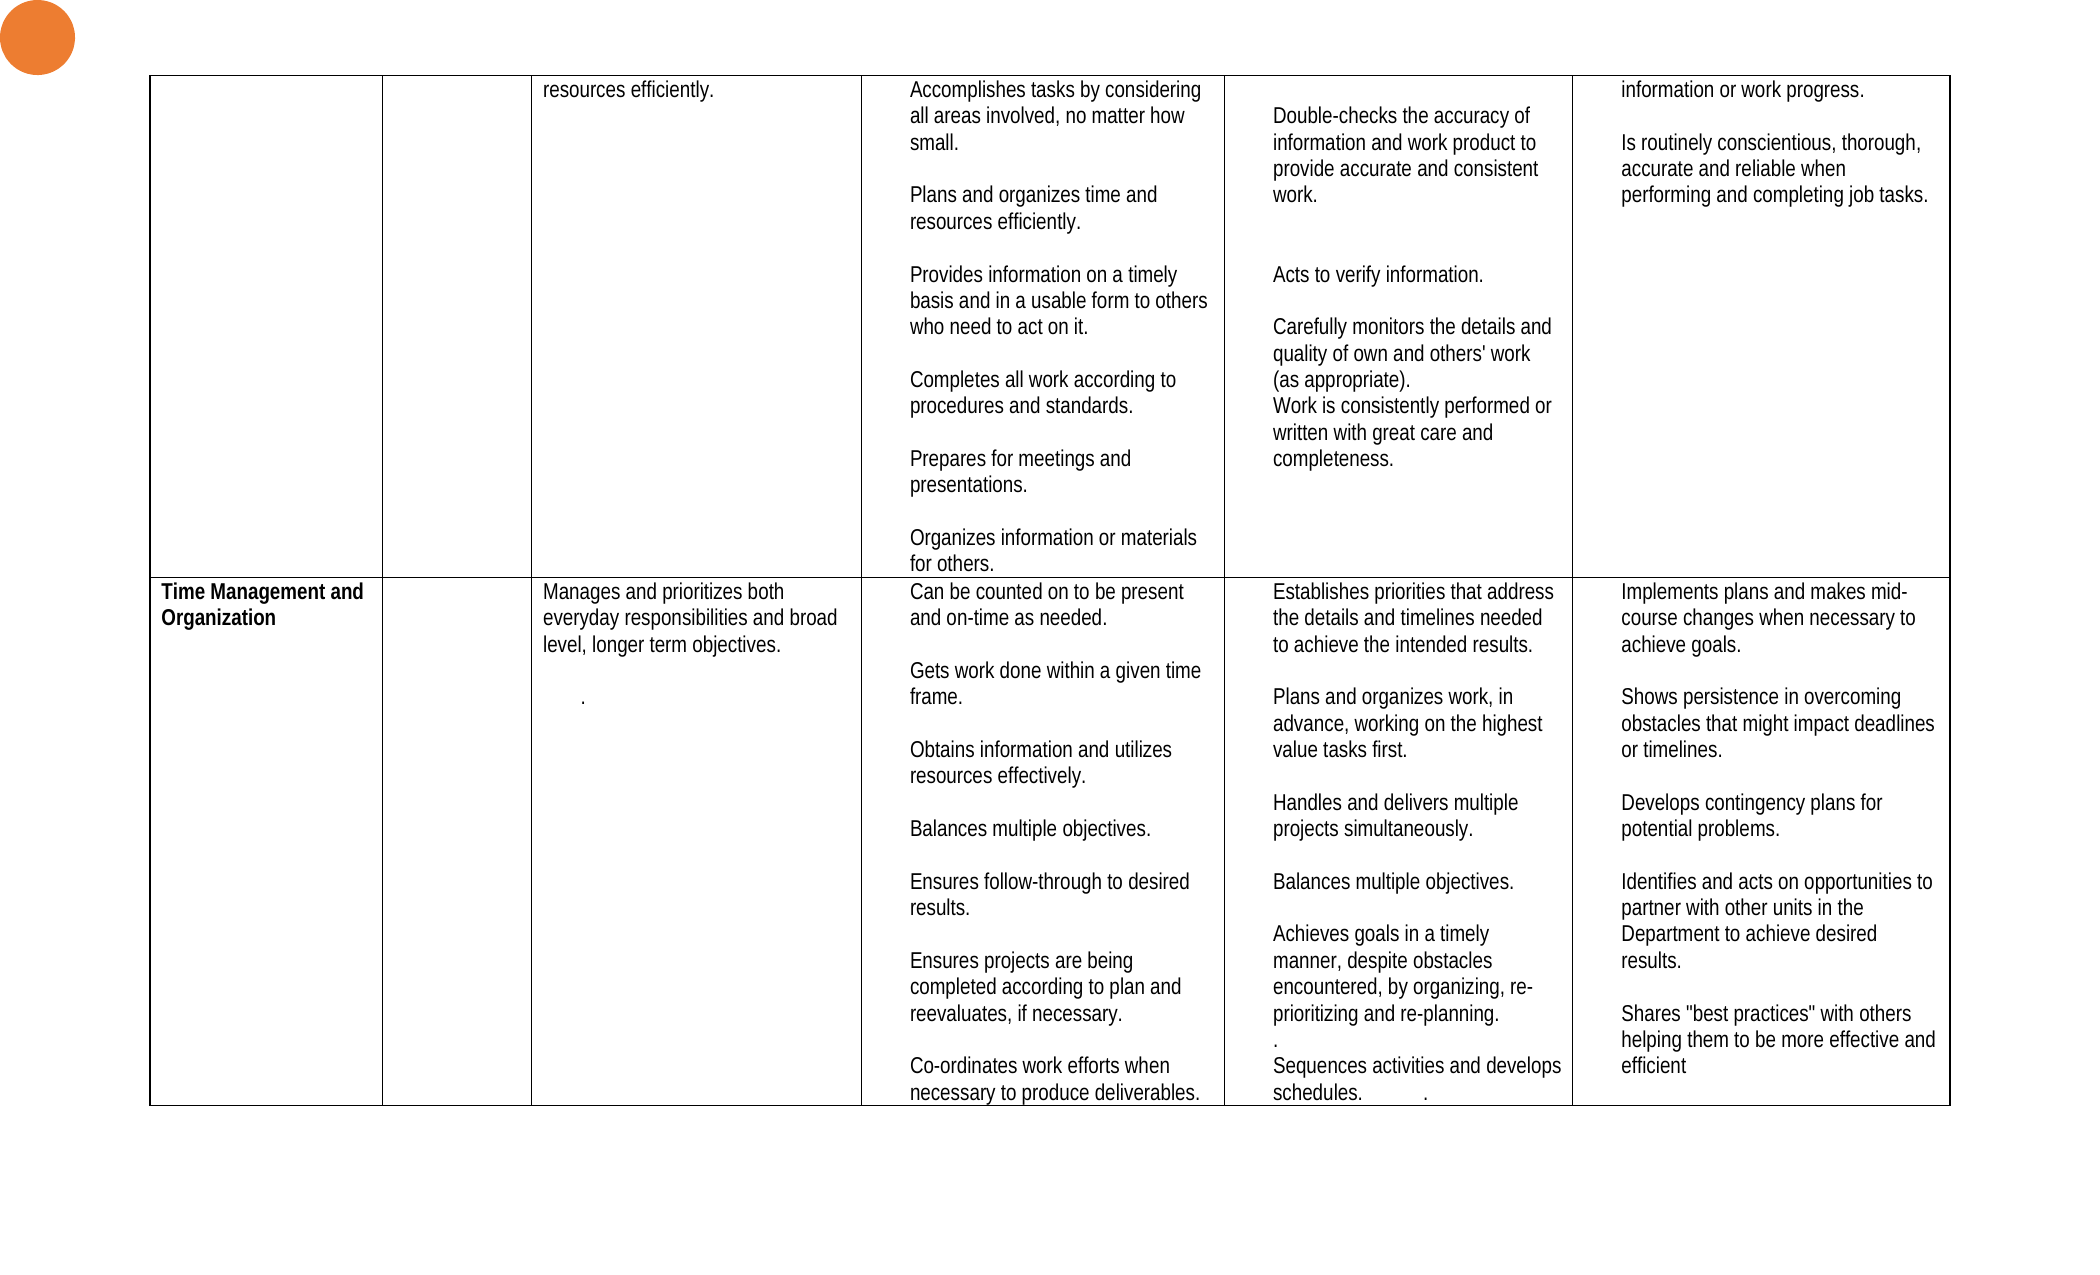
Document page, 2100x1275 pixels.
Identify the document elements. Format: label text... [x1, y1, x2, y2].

table_cell Can be counted on to be present and on-time as needed. Gets work done within a given time frame. Obtains information and utilizes resources effectively. Balances multiple objectives. Ensures follow-through to desired results. Ensures projects are being completed according to plan and reevaluates, if necessary. Co-ordinates work efforts when necessary to produce deliverables. [862, 578, 1224, 1105]
table_cell [383, 578, 531, 1105]
table_cell information or work progress. Is routinely conscientious, thorough, accurate and reliable when performing and completing job tasks. [1573, 76, 1949, 577]
table_cell [383, 76, 531, 577]
table_cell Implements plans and makes mid-course changes when necessary to achieve goals. Shows persistence in overcoming obstacles that might impact deadlines or timelines. Develops contingency plans for potential problems. Identifies and acts on opportunities to partner with other units in the Department to achieve desired results. Shares "best practices" with others helping them to be more effective and efficient [1573, 578, 1949, 1105]
table_cell Establishes priorities that address the details and timelines needed to achieve the intended results. Plans and organizes work, in advance, working on the highest value tasks first. Handles and delivers multiple projects simultaneously. Balances multiple objectives. Achieves goals in a timely manner, despite obstacles encountered, by organizing, re-prioritizing and re-planning. . Sequences activities and develops schedules. . [1225, 578, 1572, 1105]
table_cell Manages and prioritizes both everyday responsibilities and broad level, longer term objectives. . [532, 578, 861, 1105]
table_cell [151, 76, 382, 577]
table_cell resources efficiently. [532, 76, 861, 577]
table_cell Double-checks the accuracy of information and work product to provide accurate and consistent work. Acts to verify information. Carefully monitors the details and quality of own and others' work (as appropriate). Work is consistently performed or written with great care and completeness. [1225, 76, 1572, 577]
table_cell Accomplishes tasks by considering all areas involved, no matter how small. Plans and organizes time and resources efficiently. Provides information on a timely basis and in a usable form to others who need to act on it. Completes all work according to procedures and standards. Prepares for meetings and presentations. Organizes information or materials for others. [862, 76, 1224, 577]
table_cell Time Management and Organization [151, 578, 382, 1105]
